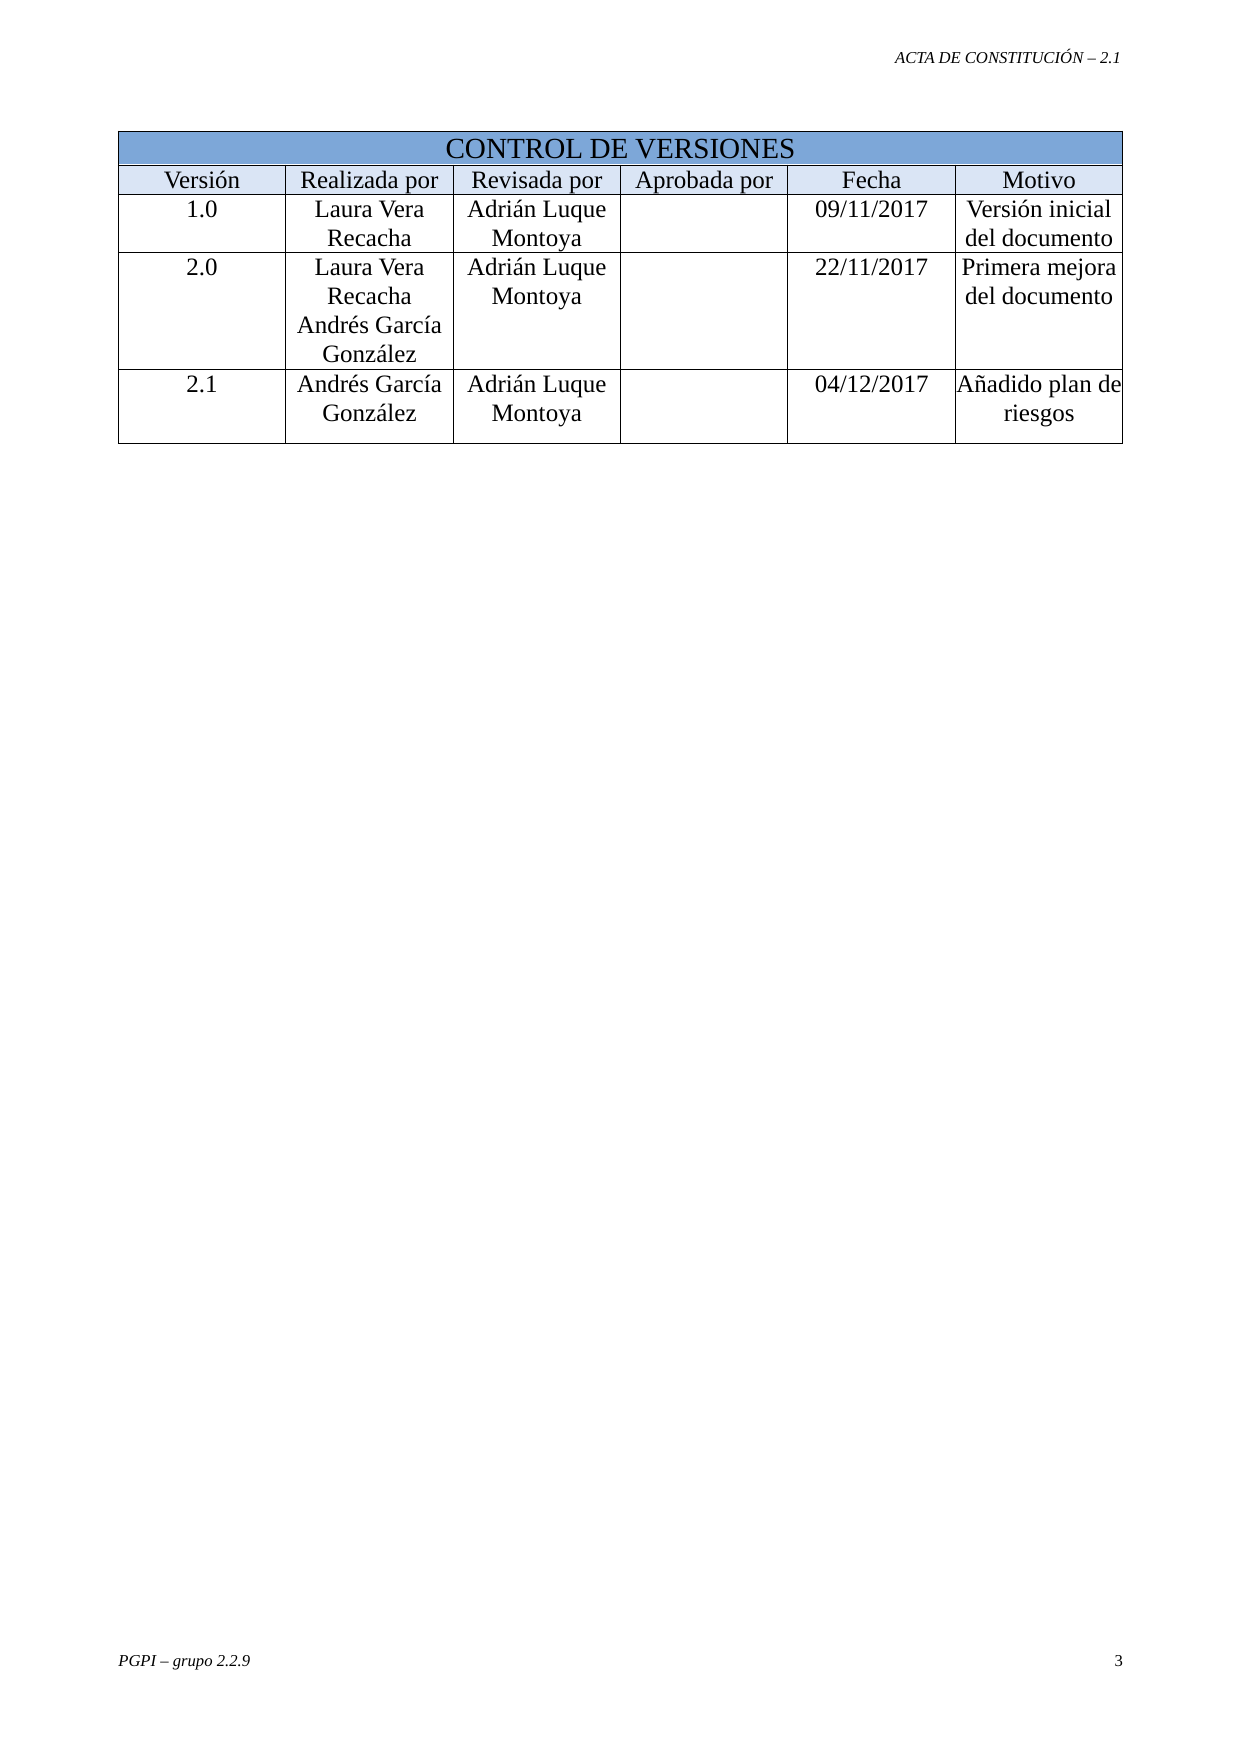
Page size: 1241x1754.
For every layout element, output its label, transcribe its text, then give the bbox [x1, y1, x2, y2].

table_cell Versión [119, 166, 285, 194]
table_cell Motivo [956, 166, 1122, 194]
table_cell 2.0 [119, 253, 285, 368]
table_cell 09/11/2017 [788, 195, 955, 252]
table_cell [621, 253, 787, 368]
table_cell Realizada por [286, 166, 453, 194]
table_cell Versión inicial del documento [956, 195, 1122, 252]
table_cell 04/12/2017 [788, 370, 955, 442]
table_cell Añadido plan de riesgos [956, 370, 1122, 442]
table_cell Laura Vera Recacha Andrés García González [286, 253, 453, 368]
table_cell Adrián Luque Montoya [454, 370, 620, 442]
table_cell 22/11/2017 [788, 253, 955, 368]
table_cell Adrián Luque Montoya [454, 253, 620, 368]
table_cell Adrián Luque Montoya [454, 195, 620, 252]
table_cell Primera mejora del documento [956, 253, 1122, 368]
table_cell Revisada por [454, 166, 620, 194]
table_cell 1.0 [119, 195, 285, 252]
table_cell Laura Vera Recacha [286, 195, 453, 252]
table_cell [621, 370, 787, 442]
table_cell Andrés García González [286, 370, 453, 442]
table_cell 2.1 [119, 370, 285, 442]
table_cell Aprobada por [621, 166, 787, 194]
table_cell Fecha [788, 166, 955, 194]
table_cell [621, 195, 787, 252]
